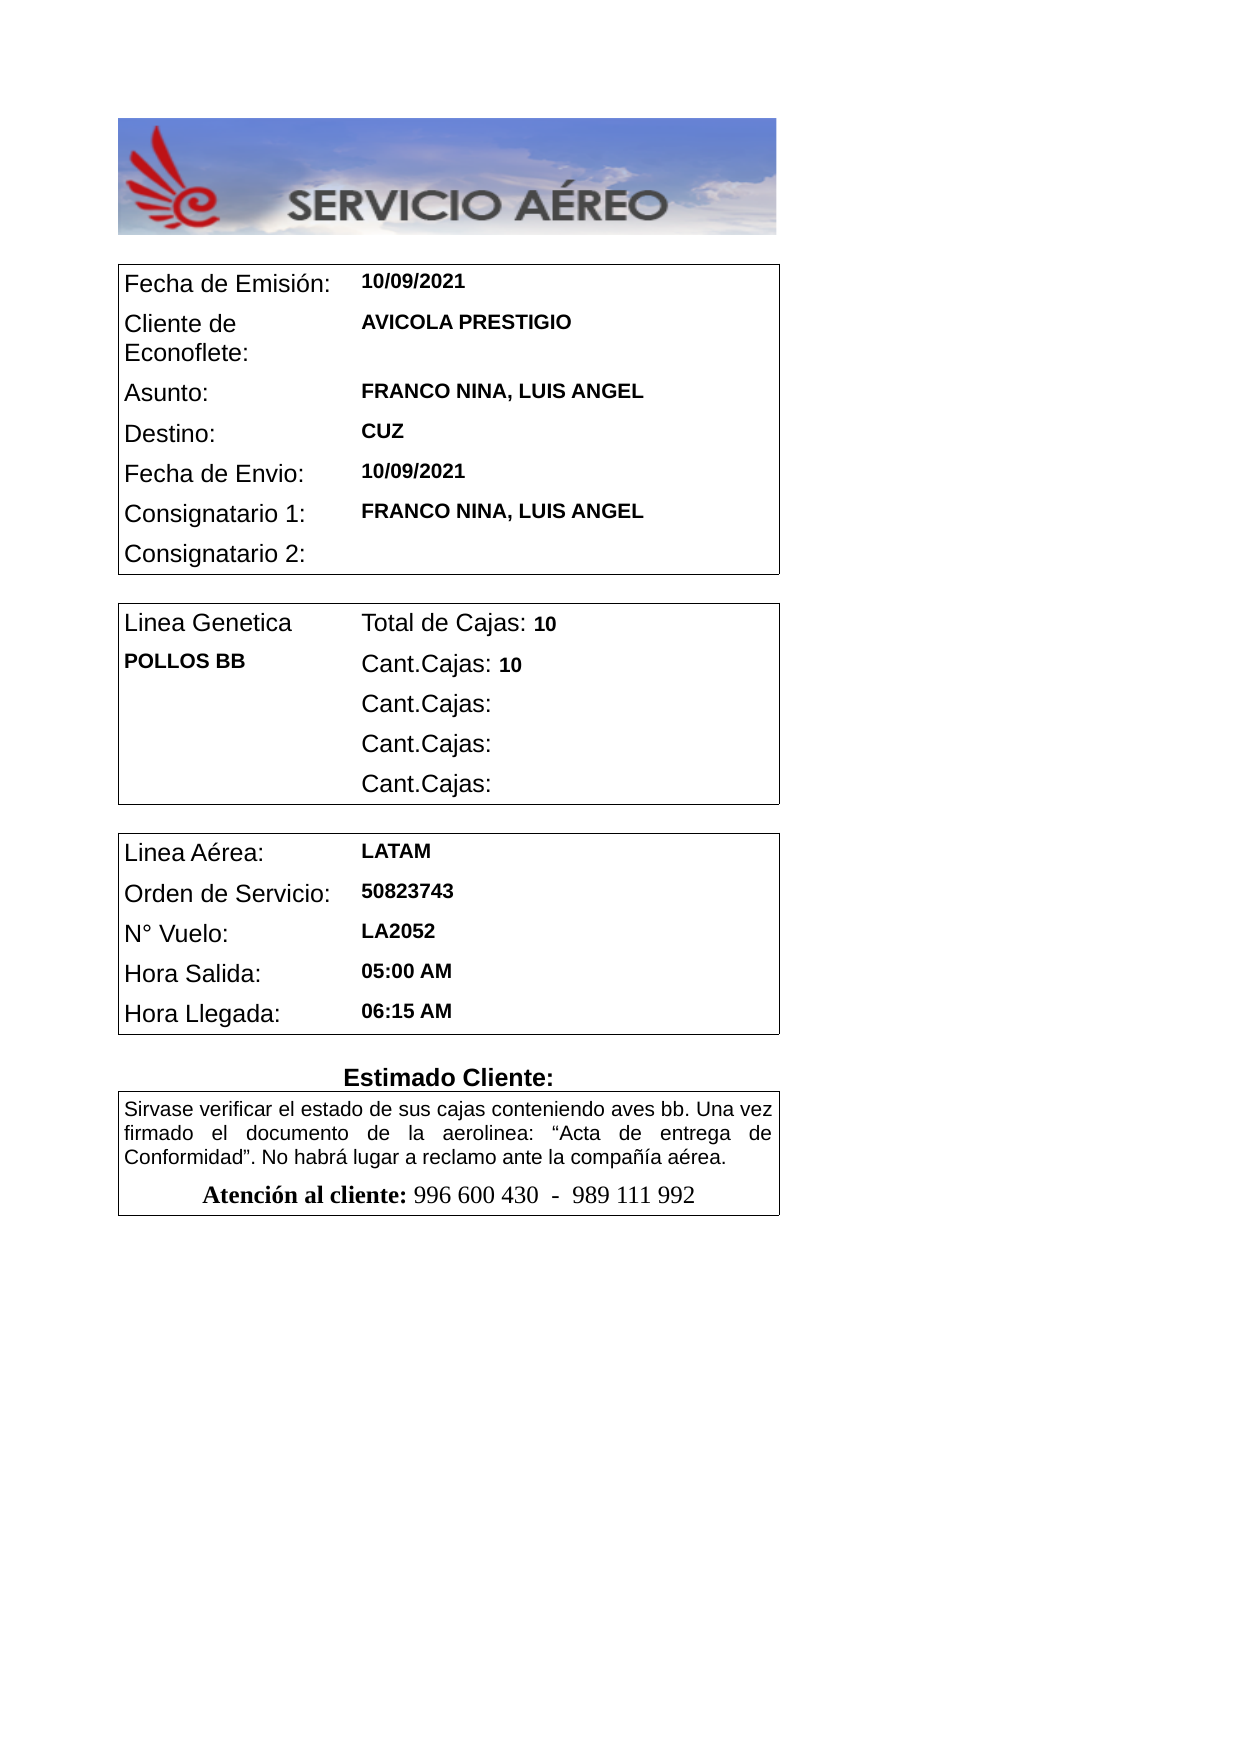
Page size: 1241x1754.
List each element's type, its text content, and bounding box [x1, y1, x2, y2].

table_cell [356, 805, 779, 833]
table_cell [356, 534, 779, 574]
table_header Fecha de Emisión: [119, 265, 356, 304]
table_cell [118, 575, 356, 603]
table_cell Consignatario 2: [119, 534, 356, 574]
table_cell POLLOS BB [119, 643, 356, 683]
table_cell Estimado Cliente: [118, 1035, 779, 1091]
table_header 10/09/2021 [356, 265, 779, 304]
table_cell Destino: [119, 413, 356, 453]
table_cell [119, 764, 356, 804]
table_cell LATAM [356, 834, 779, 873]
table_cell Cliente de Econoflete: [119, 304, 356, 373]
table_cell FRANCO NINA, LUIS ANGEL [356, 373, 779, 413]
table_cell Hora Llegada: [119, 994, 356, 1034]
table_cell Consignatario 1: [119, 493, 356, 533]
table_cell Cant.Cajas: 10 [356, 643, 779, 683]
table_cell CUZ [356, 413, 779, 453]
table_cell FRANCO NINA, LUIS ANGEL [356, 493, 779, 533]
table_cell [119, 683, 356, 723]
table_cell Sirvase verificar el estado de sus cajas conteniendo aves bb. Una vez firmado el documento de la aerolinea: “Acta de entrega de Conformidad”. No habrá lugar a reclamo ante la compañía aérea. [119, 1092, 779, 1175]
table_cell Fecha de Envio: [119, 453, 356, 493]
table_cell Asunto: [119, 373, 356, 413]
table_cell 10/09/2021 [356, 453, 779, 493]
table_cell Cant.Cajas: [356, 723, 779, 763]
table_cell Atención al cliente: 996 600 430 - 989 111 992 [119, 1175, 779, 1215]
table_cell [118, 805, 356, 833]
table_cell Hora Salida: [119, 953, 356, 993]
table_cell Linea Aérea: [119, 834, 356, 873]
table_cell 05:00 AM [356, 953, 779, 993]
table_cell AVICOLA PRESTIGIO [356, 304, 779, 373]
table_cell Total de Cajas: 10 [356, 604, 779, 643]
table_cell 06:15 AM [356, 994, 779, 1034]
table_cell [356, 575, 779, 603]
table_cell Cant.Cajas: [356, 764, 779, 804]
picture [118, 118, 777, 235]
table_cell [119, 723, 356, 763]
table_cell N° Vuelo: [119, 913, 356, 953]
table_cell LA2052 [356, 913, 779, 953]
table_cell Linea Genetica [119, 604, 356, 643]
table_cell 50823743 [356, 873, 779, 913]
table_cell Cant.Cajas: [356, 683, 779, 723]
table_cell Orden de Servicio: [119, 873, 356, 913]
